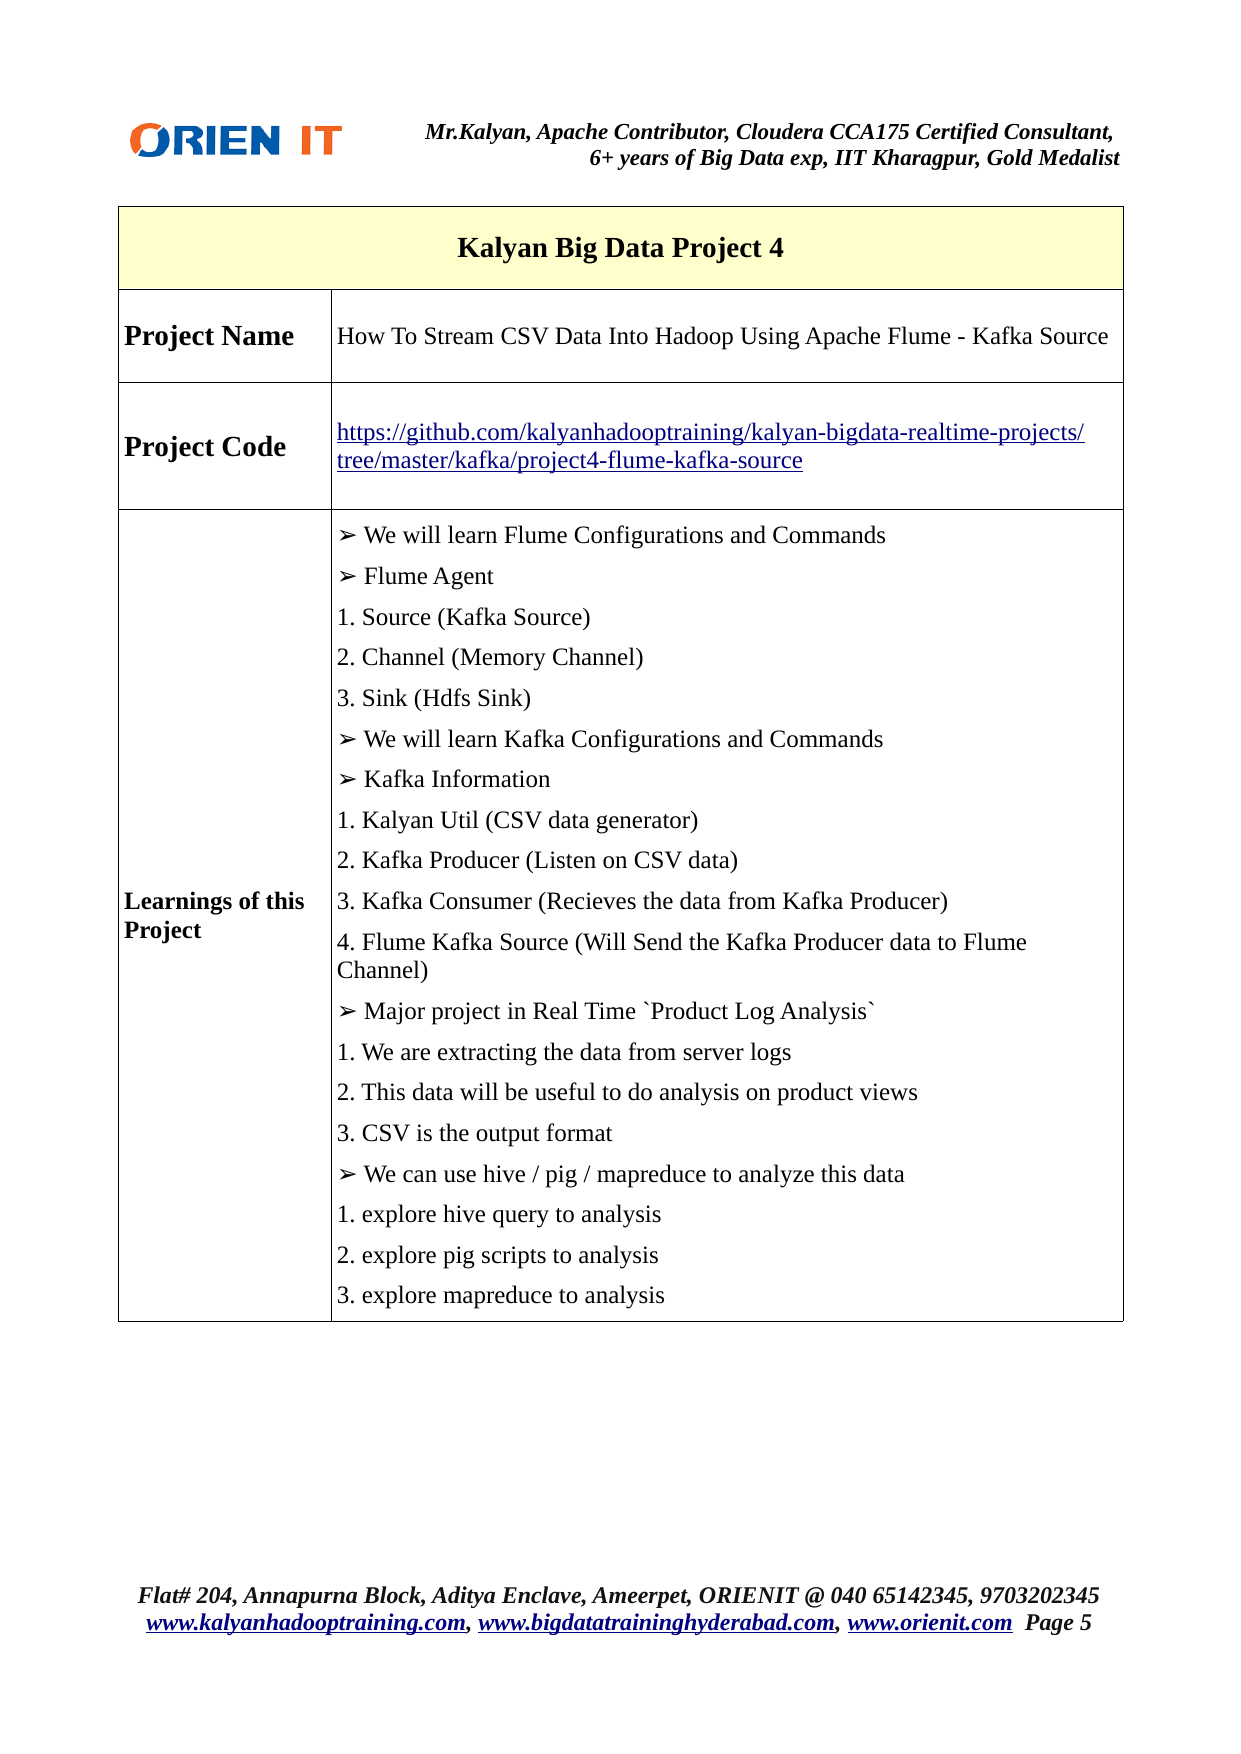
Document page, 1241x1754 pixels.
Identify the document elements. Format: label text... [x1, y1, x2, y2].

table_cell Project Code [119, 383, 331, 509]
table_header Kalyan Big Data Project 4 [119, 207, 1123, 288]
table_cell How To Stream CSV Data Into Hadoop Using Apache Flume - Kafka Source [332, 290, 1123, 382]
table_cell https://github.com/kalyanhadooptraining/kalyan-bigdata-realtime-projects/tree/master/kafka/project4-flume-kafka-source [332, 383, 1123, 509]
table_cell Learnings of this Project [119, 510, 331, 1321]
picture [123, 112, 345, 166]
table_cell ➢ We will learn Flume Configurations and Commands ➢ Flume Agent 1. Source (Kafka Source) 2. Channel (Memory Channel) 3. Sink (Hdfs Sink) ➢ We will learn Kafka Configurations and Commands ➢ Kafka Information 1. Kalyan Util (CSV data generator) 2. Kafka Producer (Listen on CSV data) 3. Kafka Consumer (Recieves the data from Kafka Producer) 4. Flume Kafka Source (Will Send the Kafka Producer data to Flume Channel) ➢ Major project in Real Time `Product Log Analysis` 1. We are extracting the data from server logs 2. This data will be useful to do analysis on product views 3. CSV is the output format ➢ We can use hive / pig / mapreduce to analyze this data 1. explore hive query to analysis 2. explore pig scripts to analysis 3. explore mapreduce to analysis [332, 510, 1123, 1321]
table_cell Project Name [119, 290, 331, 382]
